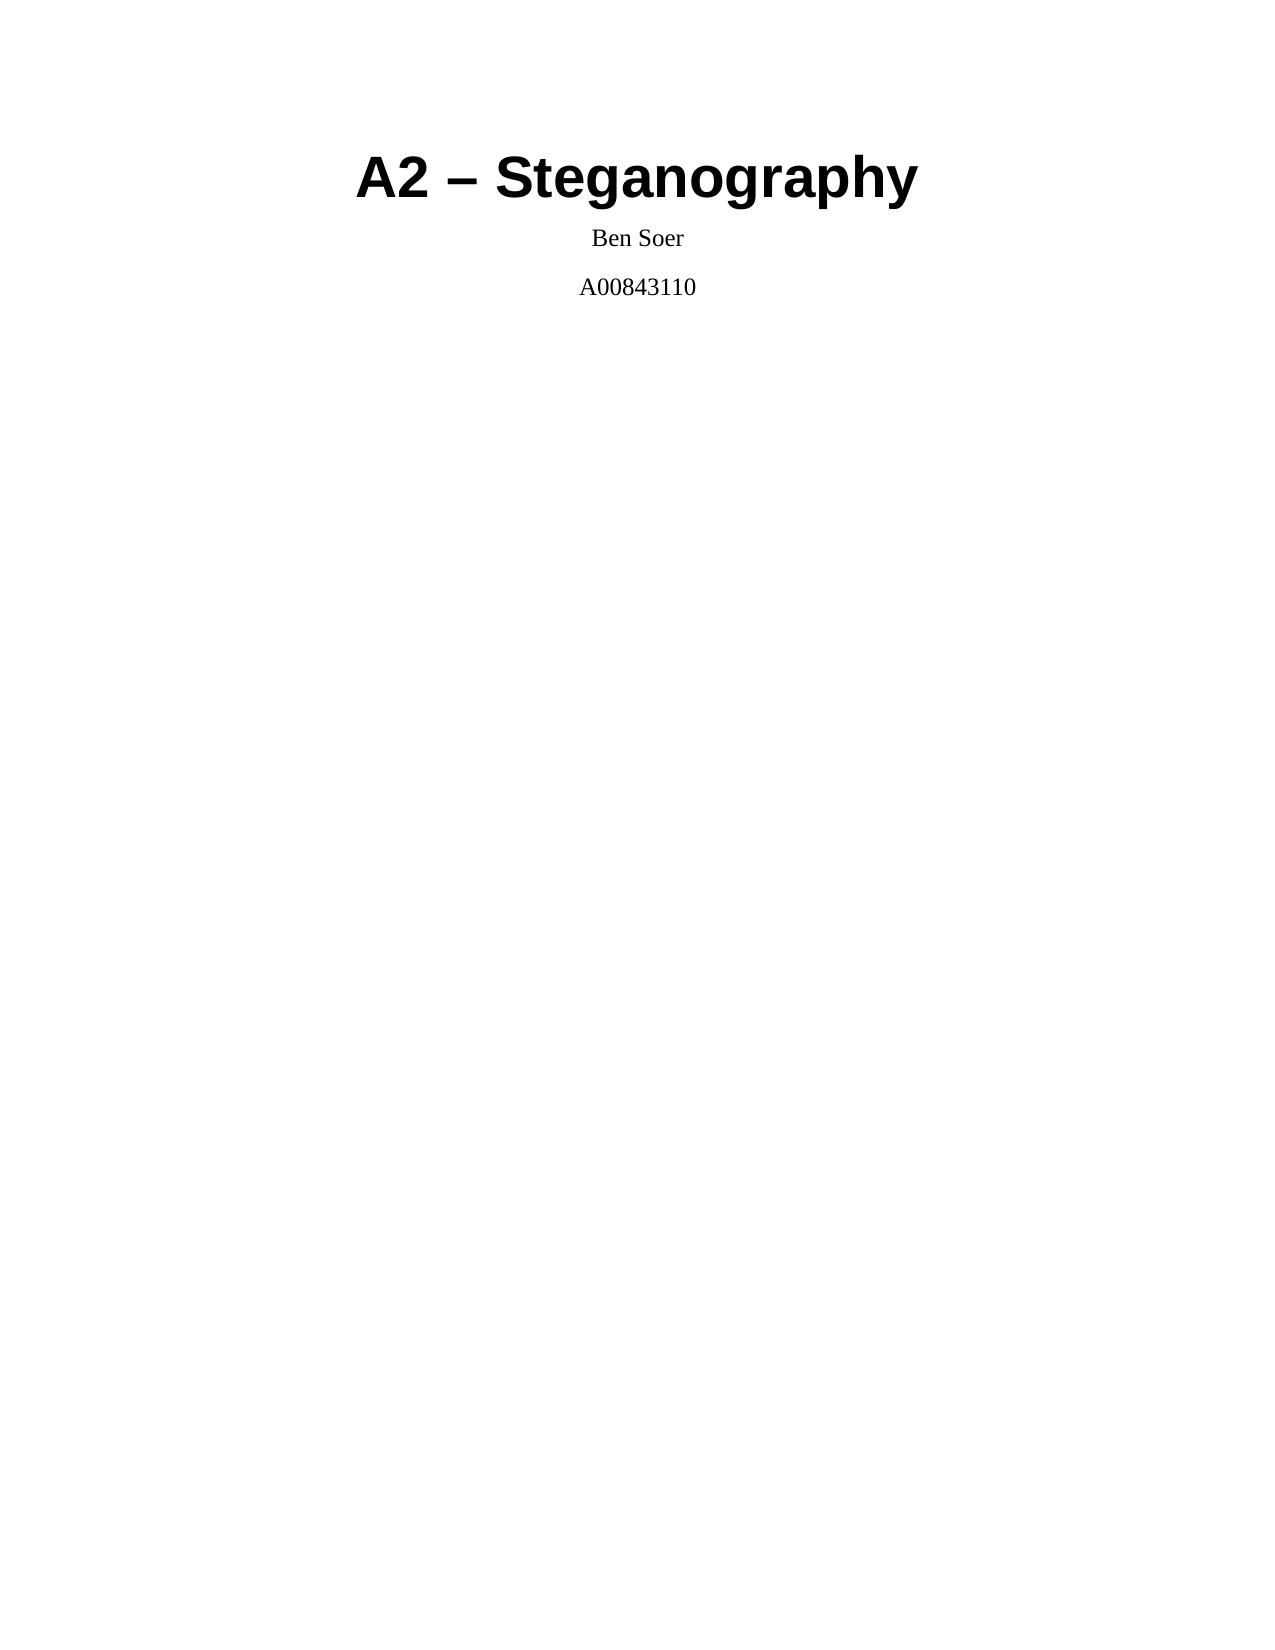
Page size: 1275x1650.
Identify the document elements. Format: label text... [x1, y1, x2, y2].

text Ben Soer [118, 223, 1157, 251]
text A00843110 [118, 272, 1157, 301]
title A2 – Steganography [118, 143, 1157, 210]
